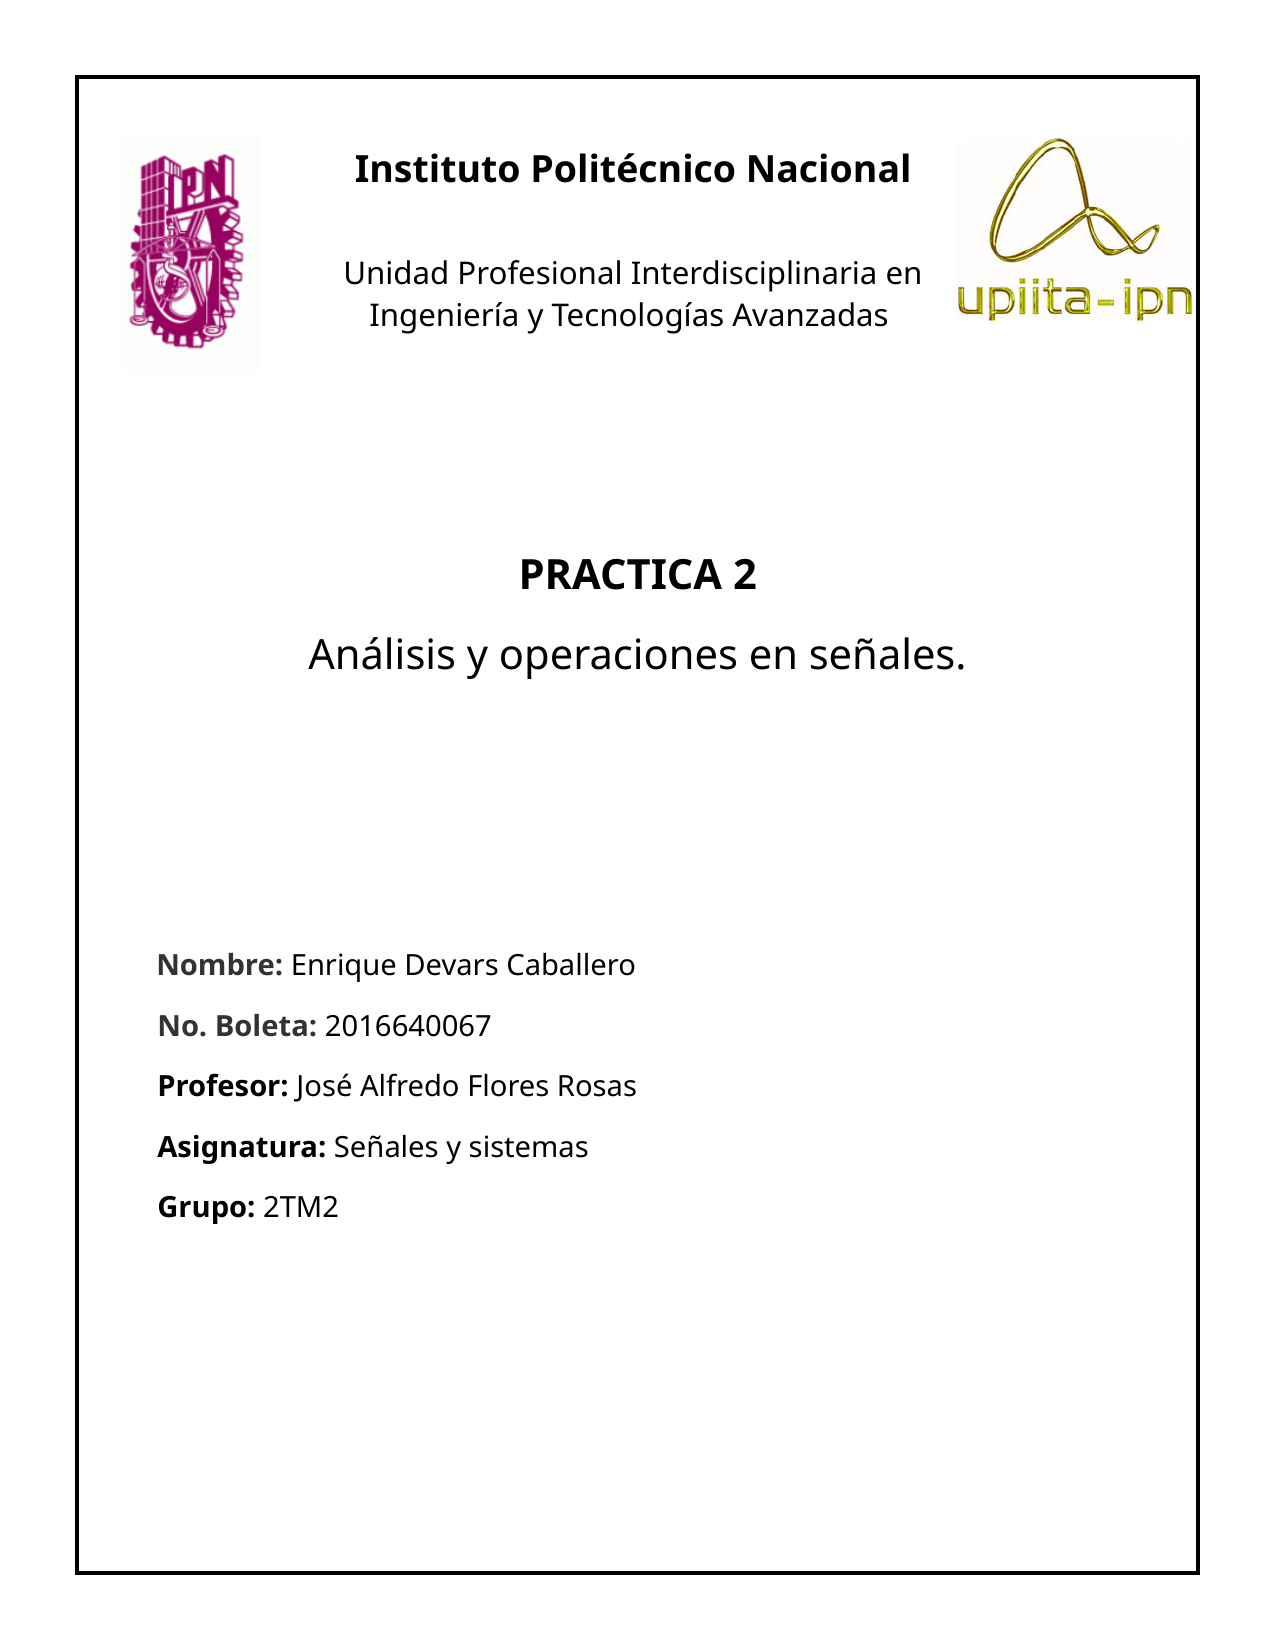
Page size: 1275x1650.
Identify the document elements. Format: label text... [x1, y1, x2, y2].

text No. Boleta: 2016640067 [82, 1005, 1193, 1045]
text Profesor: José Alfredo Flores Rosas [82, 1065, 1193, 1105]
picture [121, 135, 261, 372]
text PRACTICA 2 [82, 544, 1193, 601]
text Nombre: Enrique Devars Caballero [156, 944, 1193, 984]
picture [956, 115, 1193, 352]
text Análisis y operaciones en señales. [82, 624, 1193, 681]
text Asignatura: Señales y sistemas [82, 1126, 1193, 1166]
text Grupo: 2TM2 [82, 1186, 1193, 1226]
